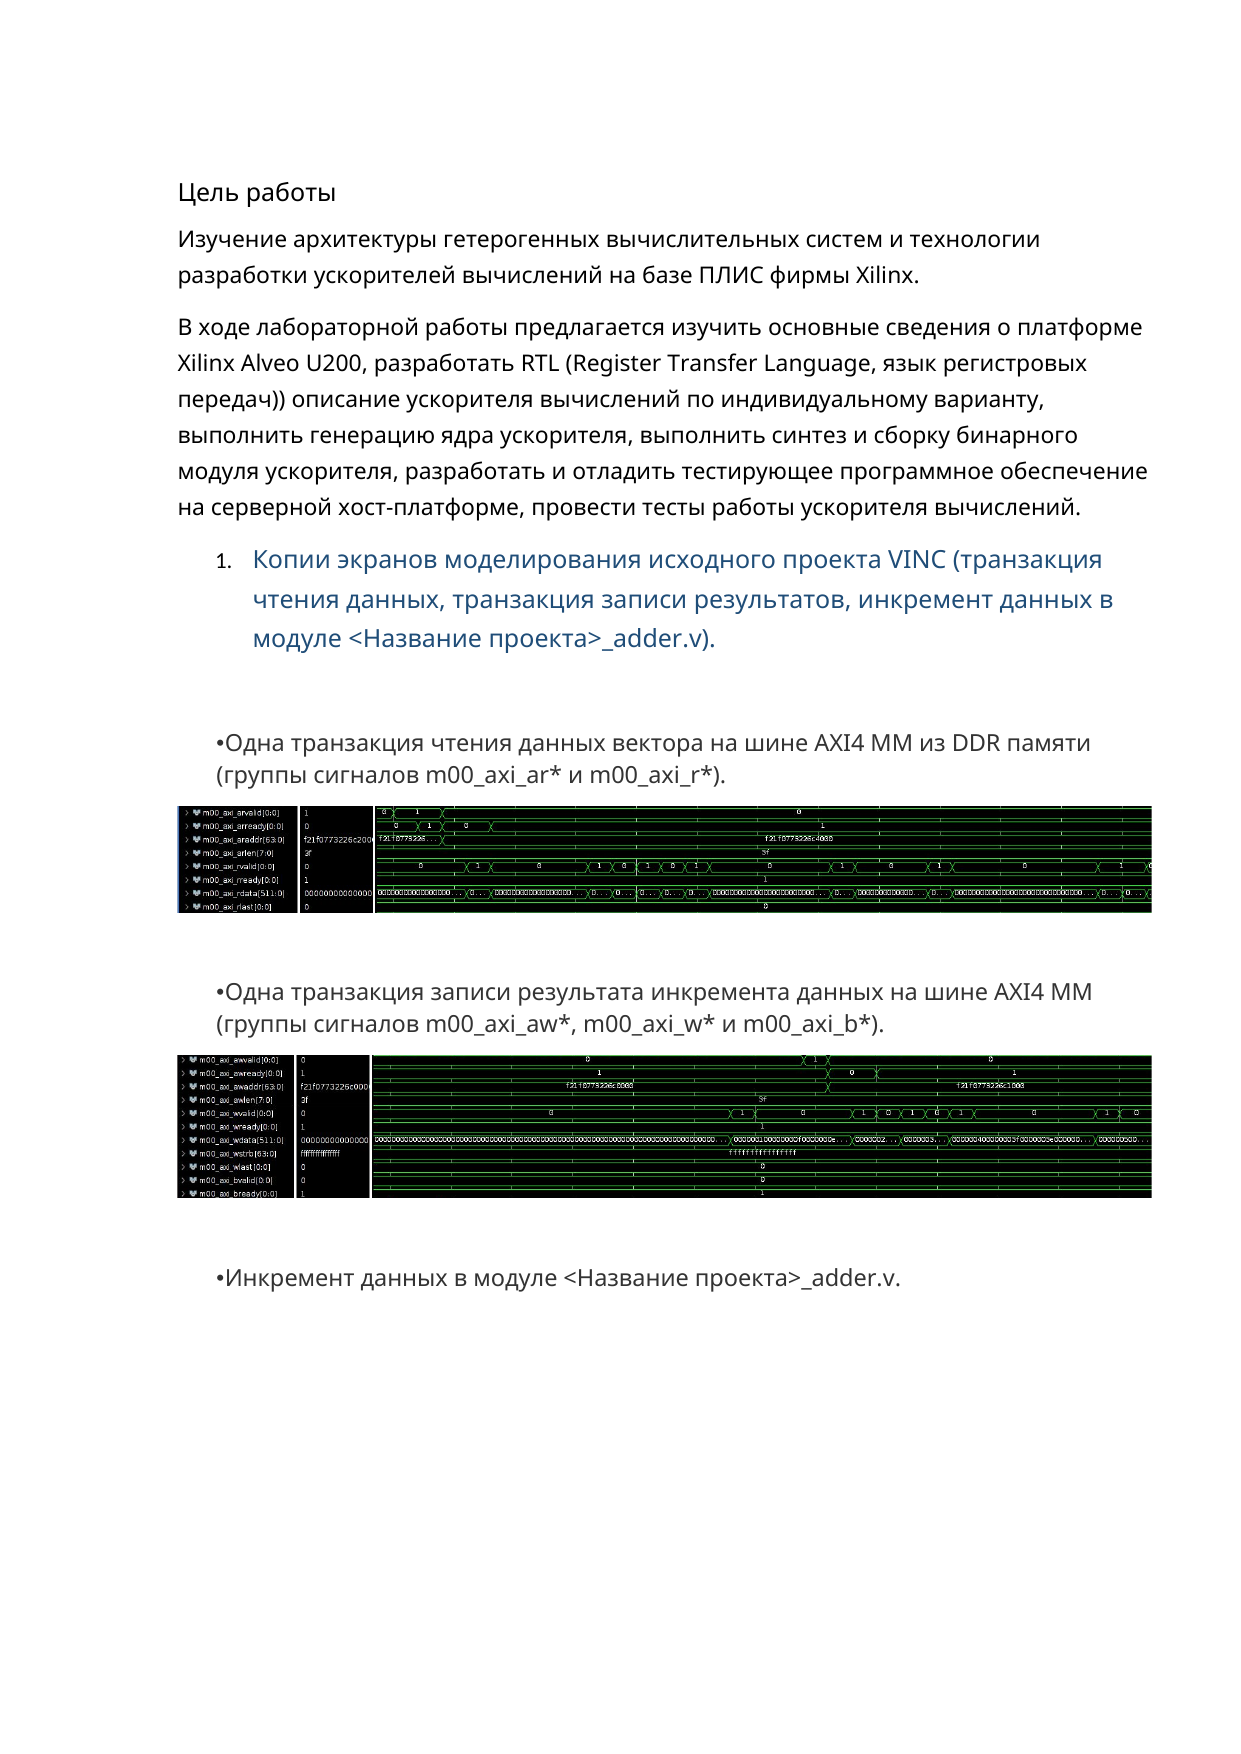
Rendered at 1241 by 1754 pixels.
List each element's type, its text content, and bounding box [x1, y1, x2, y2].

picture [177, 1055, 1152, 1198]
subtitle Цель работы [177, 174, 1152, 208]
picture [177, 806, 1152, 913]
list Одна транзакция чтения данных вектора на шине AXI4 MM из DDR памяти (группы сигналов m00_axi_ar* и m00_axi_r*). [177, 727, 1152, 791]
list Копии экранов моделирования исходного проекта VINC (транзакция чтения данных, транзакция записи результатов, инкремент данных в модуле <Название проекта>_adder.v). [215, 542, 1152, 654]
text Изучение архитектуры гетерогенных вычислительных систем и технологии разработки ускорителей вычислений на базе ПЛИС фирмы Xilinx. [177, 223, 1152, 291]
list Одна транзакция записи результата инкремента данных на шине AXI4 MM (группы сигналов m00_axi_aw*, m00_axi_w* и m00_axi_b*). [177, 976, 1152, 1039]
list Инкремент данных в модуле <Название проекта>_adder.v. [177, 1261, 1152, 1293]
text В ходе лабораторной работы предлагается изучить основные сведения о платформе Xilinx Alveo U200, разработать RTL (Register Transfer Language, язык регистровых передач)) описание ускорителя вычислений по индивидуальному варианту, выполнить генерацию ядра ускорителя, выполнить синтез и сборку бинарного модуля ускорителя, разработать и отладить тестирующее программное обеспечение на серверной хост-платформе, провести тесты работы ускорителя вычислений. [177, 311, 1152, 522]
